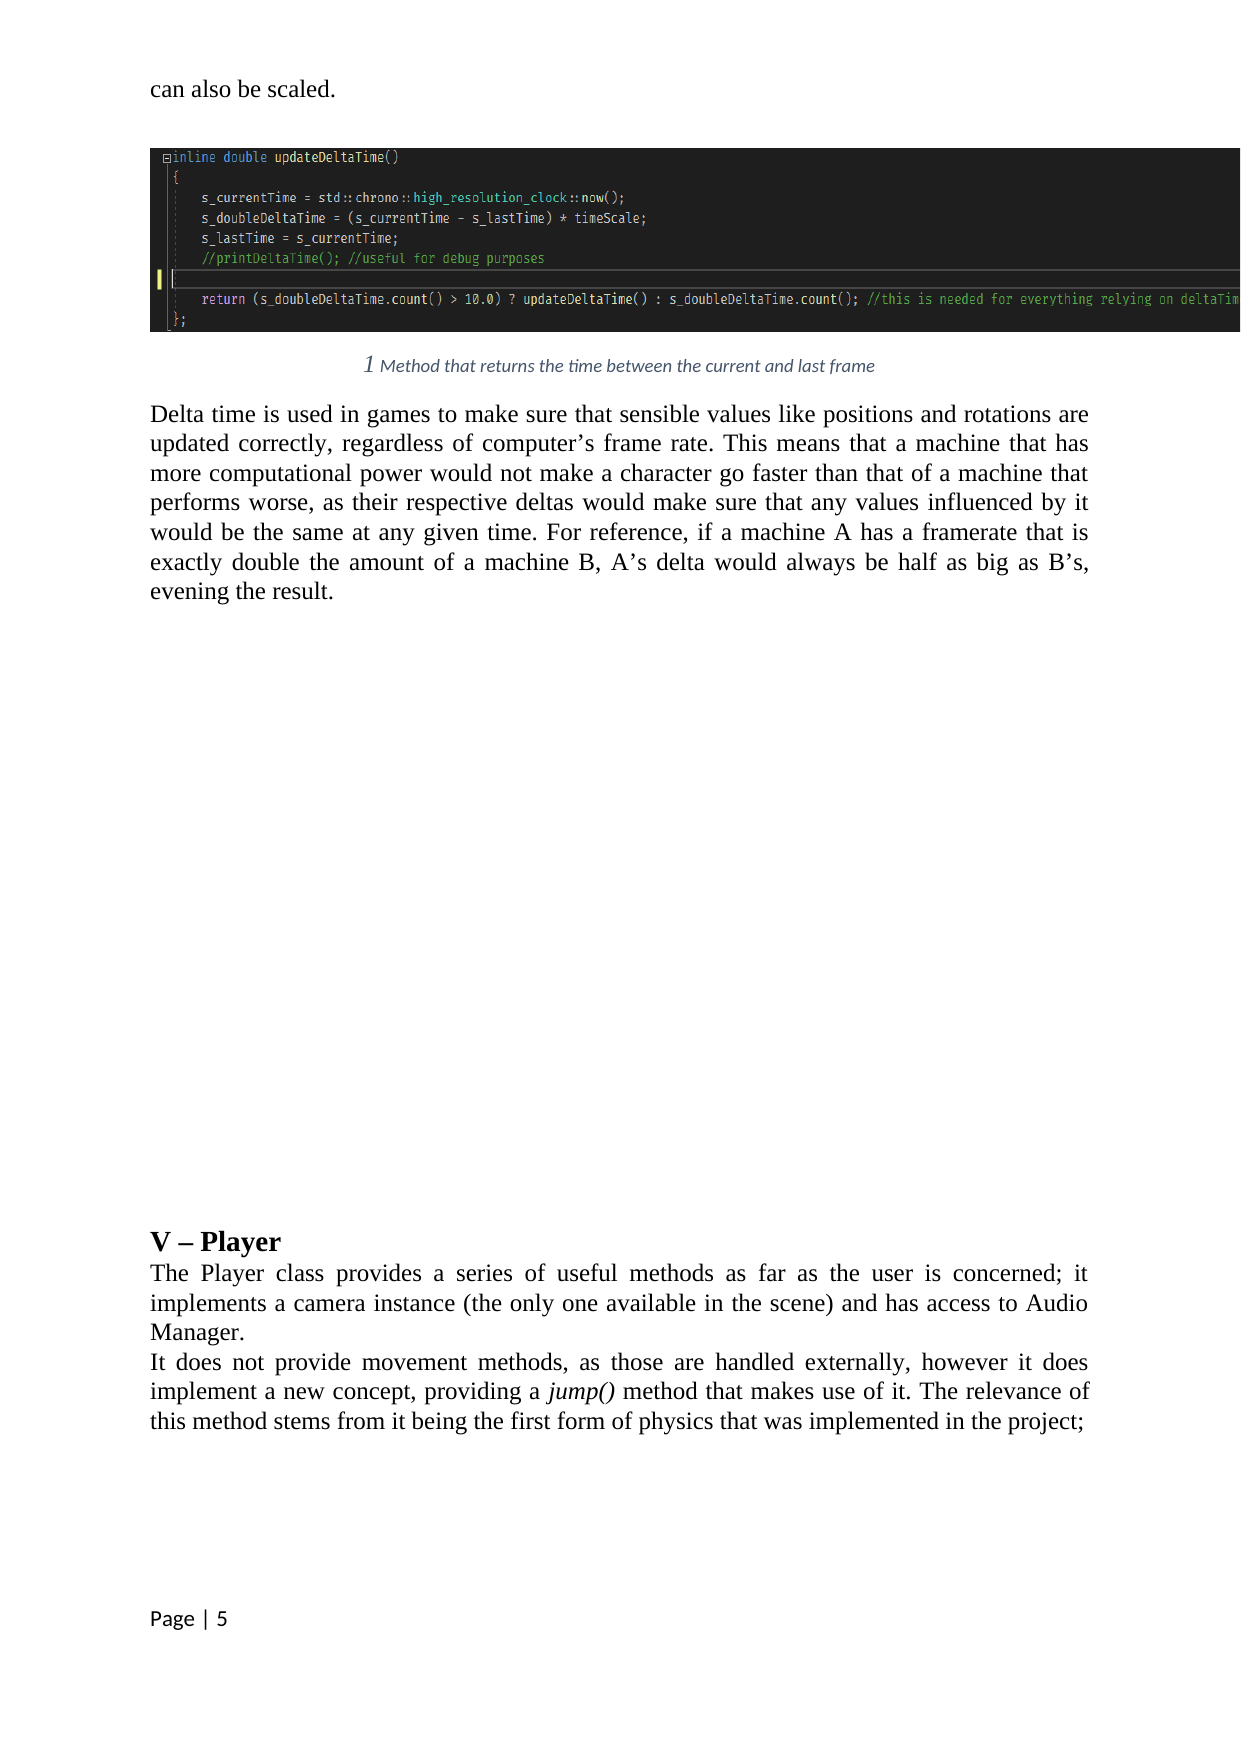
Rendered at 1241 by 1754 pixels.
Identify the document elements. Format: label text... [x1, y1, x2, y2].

text 1 Method that returns the time between the current and last frame [150, 349, 1090, 378]
text V – Player The Player class provides a series of useful methods as far as the user is concerned; it implements a camera instance (the only one available in the scene) and has access to Audio Manager. It does not provide movement methods, as those are handled externally, however it does implement a new concept, providing a jump() method that makes use of it. The relevance of this method stems from it being the first form of physics that was implemented in the project; [150, 1224, 1090, 1435]
text can also be scaled. [150, 74, 1090, 131]
text Delta time is used in games to make sure that sensible values like positions and rotations are updated correctly, regardless of computer’s frame rate. This means that a machine that has more computational power would not make a character go faster than that of a machine that performs worse, as their respective deltas would make sure that any values influenced by it would be the same at any given time. For reference, if a machine A has a framerate that is exactly double the amount of a machine B, A’s delta would always be half as big as B’s, evening the result. [150, 399, 1090, 605]
